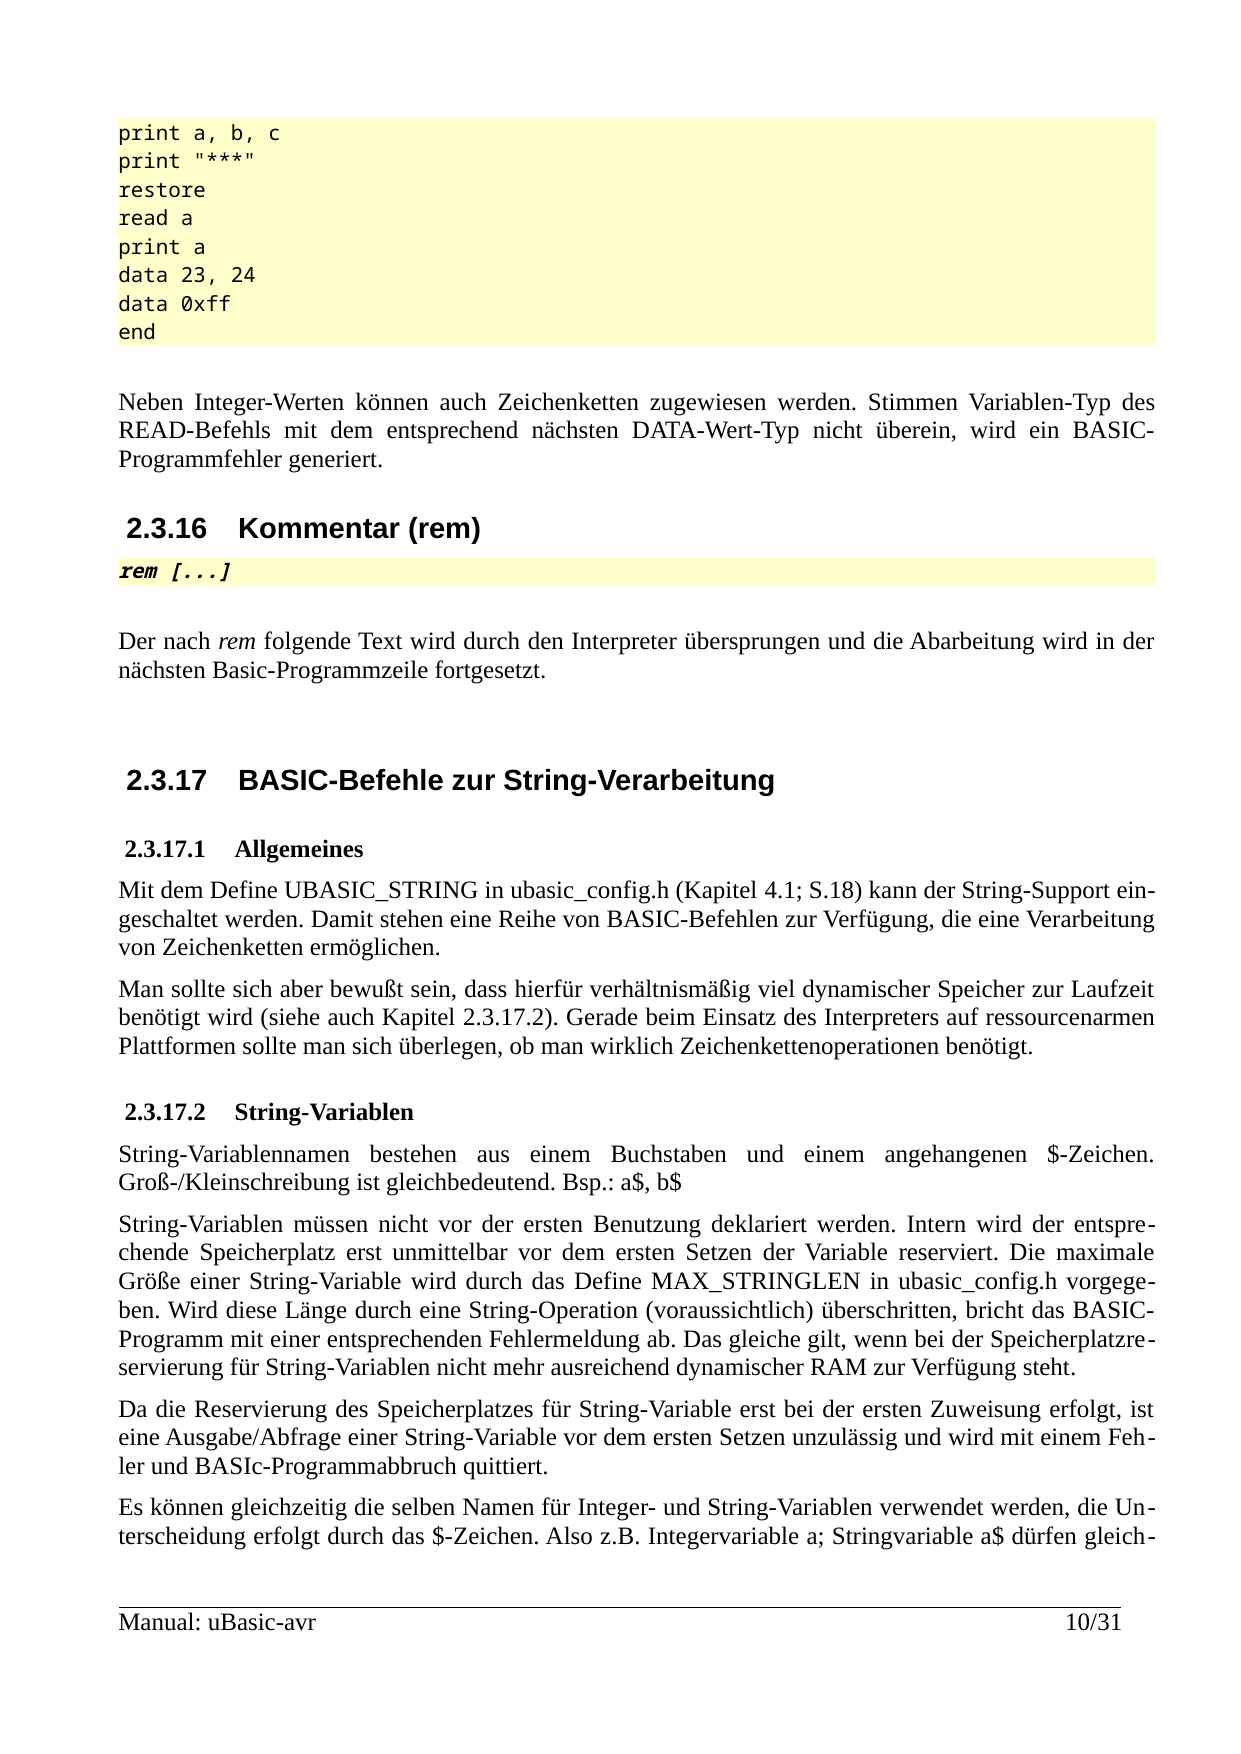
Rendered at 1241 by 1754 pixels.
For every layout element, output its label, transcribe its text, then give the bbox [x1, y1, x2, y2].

text print a, b, c [118, 118, 1156, 147]
text String-Variablennamen bestehen aus einem Buchstaben und einem angehangenen $-Zeichen. Groß-/Kleinschreibung ist gleichbedeutend. Bsp.: a$, b$ [118, 1139, 1156, 1196]
text print "***" [118, 147, 1156, 175]
text Es können gleichzeitig die selben Namen für Integer- und String-Variablen verwendet werden, die Un­terscheidung erfolgt durch das $-Zeichen. Also z.B. Integervariable a; Stringvariable a$ dürfen gleich­ [118, 1492, 1156, 1550]
text rem [...] [118, 557, 1156, 585]
text Mit dem Define UBASIC_STRING in ubasic_config.h (Kapitel 4.1; S.18) kann der String-Support ein­geschaltet werden. Damit stehen eine Reihe von BASIC-Befehlen zur Verfügung, die eine Verarbeitung von Zeichenketten ermöglichen. [118, 875, 1156, 961]
text data 0xff [118, 289, 1156, 317]
subtitle Kommentar (rem) [118, 511, 1156, 544]
text Da die Reservierung des Speicherplatzes für String-Variable erst bei der ersten Zuweisung erfolgt, ist eine Ausgabe/Abfrage einer String-Variable vor dem ersten Setzen unzulässig und wird mit einem Feh­ler und BASIc-Programmabbruch quittiert. [118, 1394, 1156, 1480]
text restore [118, 175, 1156, 203]
text read a [118, 203, 1156, 232]
text Der nach rem folgende Text wird durch den Interpreter übersprungen und die Abarbeitung wird in der nächsten Basic-Programmzeile fortgesetzt. [118, 626, 1156, 684]
text Neben Integer-Werten können auch Zeichenketten zugewiesen werden. Stimmen Variablen-Typ des READ-Befehls mit dem entsprechend nächsten DATA-Wert-Typ nicht überein, wird ein BASIC-Programmfehler generiert. [118, 387, 1156, 473]
text data 23, 24 [118, 260, 1156, 289]
subtitle String-Variablen [118, 1097, 1156, 1126]
text print a [118, 232, 1156, 260]
subtitle BASIC-Befehle zur String-Verarbeitung [118, 763, 1156, 796]
subtitle Allgemeines [118, 834, 1156, 862]
text Man sollte sich aber bewußt sein, dass hierfür verhältnismäßig viel dynamischer Speicher zur Laufzeit benötigt wird (siehe auch Kapitel 2.3.17.2). Gerade beim Einsatz des Interpreters auf ressourcenarmen Plattformen sollte man sich überlegen, ob man wirklich Zeichenkettenoperationen benötigt. [118, 974, 1156, 1060]
text String-Variablen müssen nicht vor der ersten Benutzung deklariert werden. Intern wird der entspre­chende Speicherplatz erst unmittelbar vor dem ersten Setzen der Variable reserviert. Die maximale Größe einer String-Variable wird durch das Define MAX_STRINGLEN in ubasic_config.h vorgege­ben. Wird diese Länge durch eine String-Operation (voraussichtlich) überschritten, bricht das BASIC-Programm mit einer entsprechenden Fehlermeldung ab. Das gleiche gilt, wenn bei der Speicherplatzre­servierung für String-Variablen nicht mehr ausreichend dynamischer RAM zur Verfügung steht. [118, 1209, 1156, 1381]
text end [118, 317, 1156, 346]
